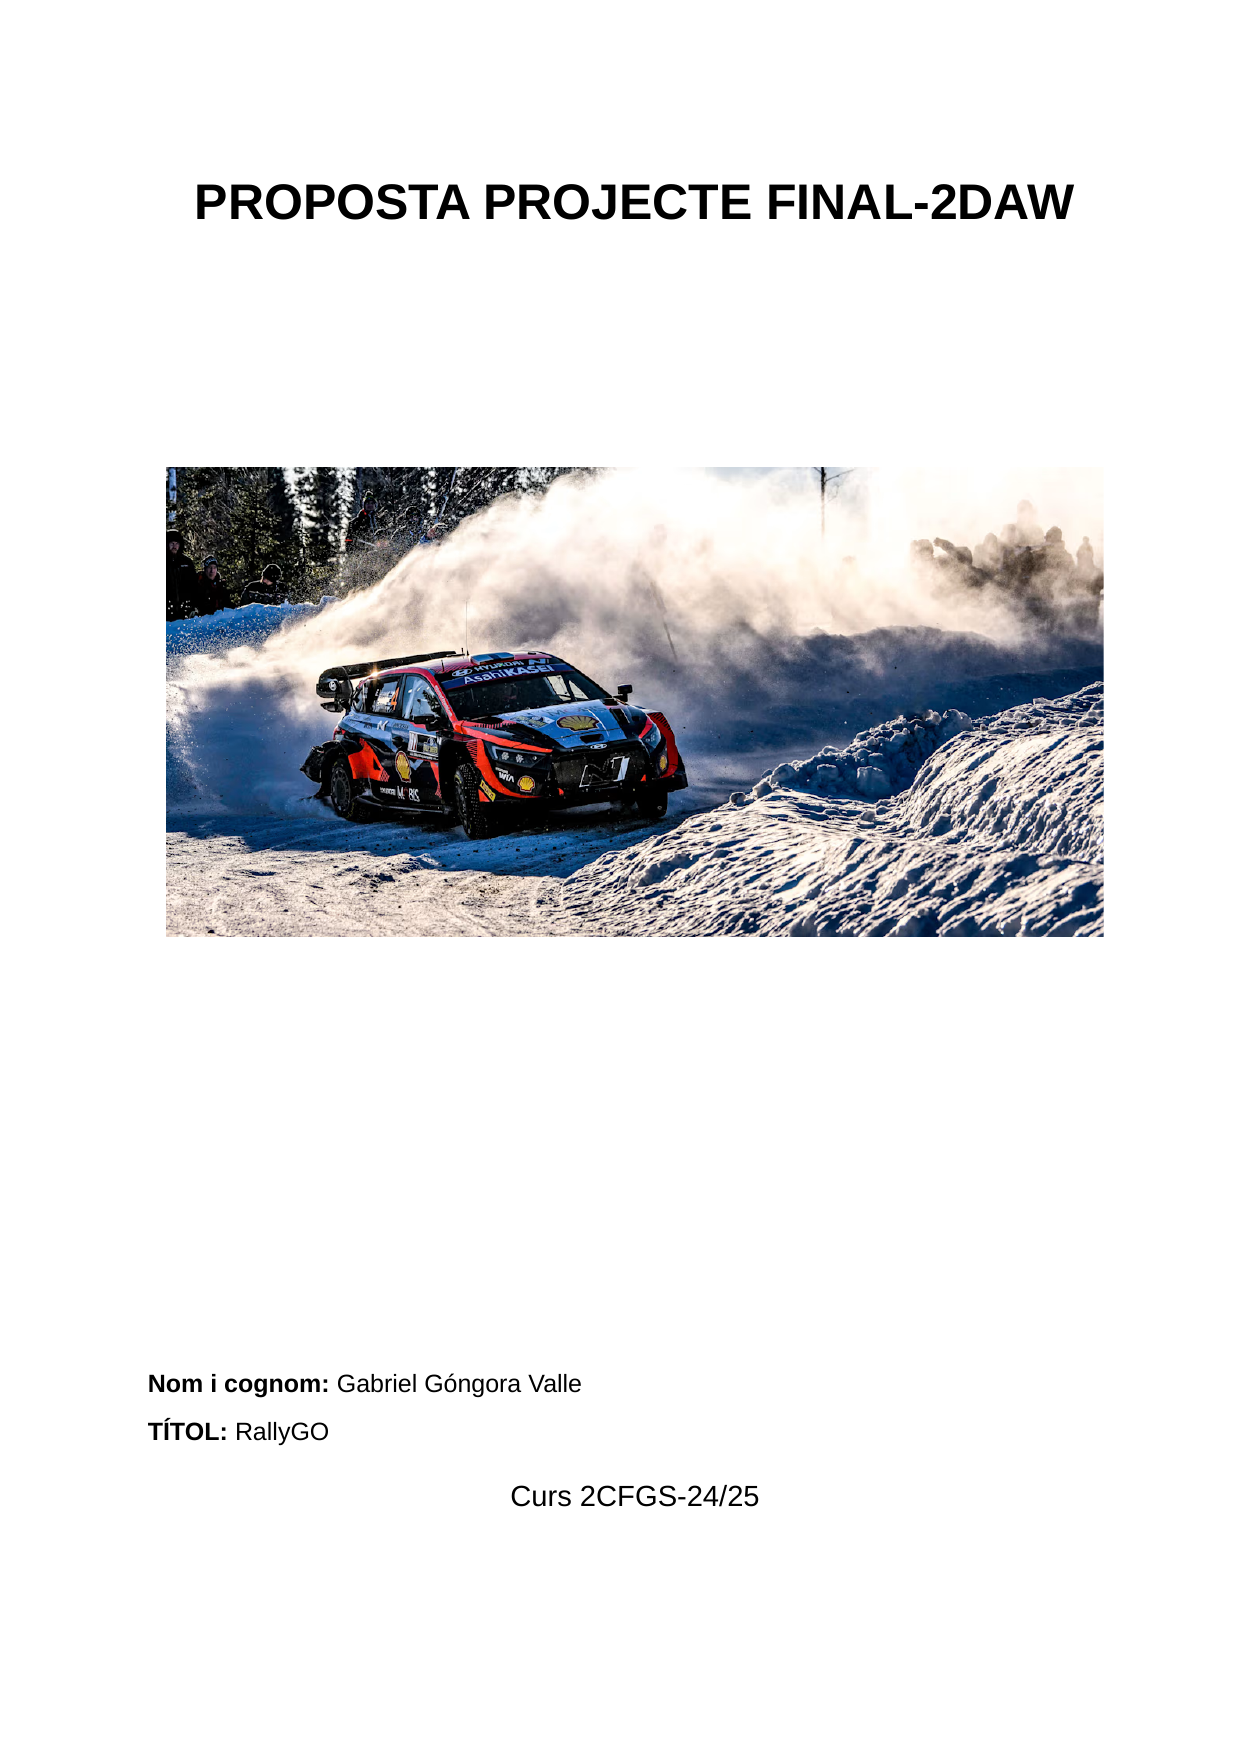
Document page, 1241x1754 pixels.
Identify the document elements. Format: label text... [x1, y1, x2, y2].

text Nom i cognom: Gabriel Góngora Valle [148, 1369, 1122, 1398]
subtitle PROPOSTA PROJECTE FINAL-2DAW [148, 173, 1122, 230]
subtitle Curs 2CFGS-24/25 [148, 1479, 1122, 1512]
text TÍTOL: RallyGO [148, 1417, 1122, 1446]
picture [166, 467, 1104, 937]
